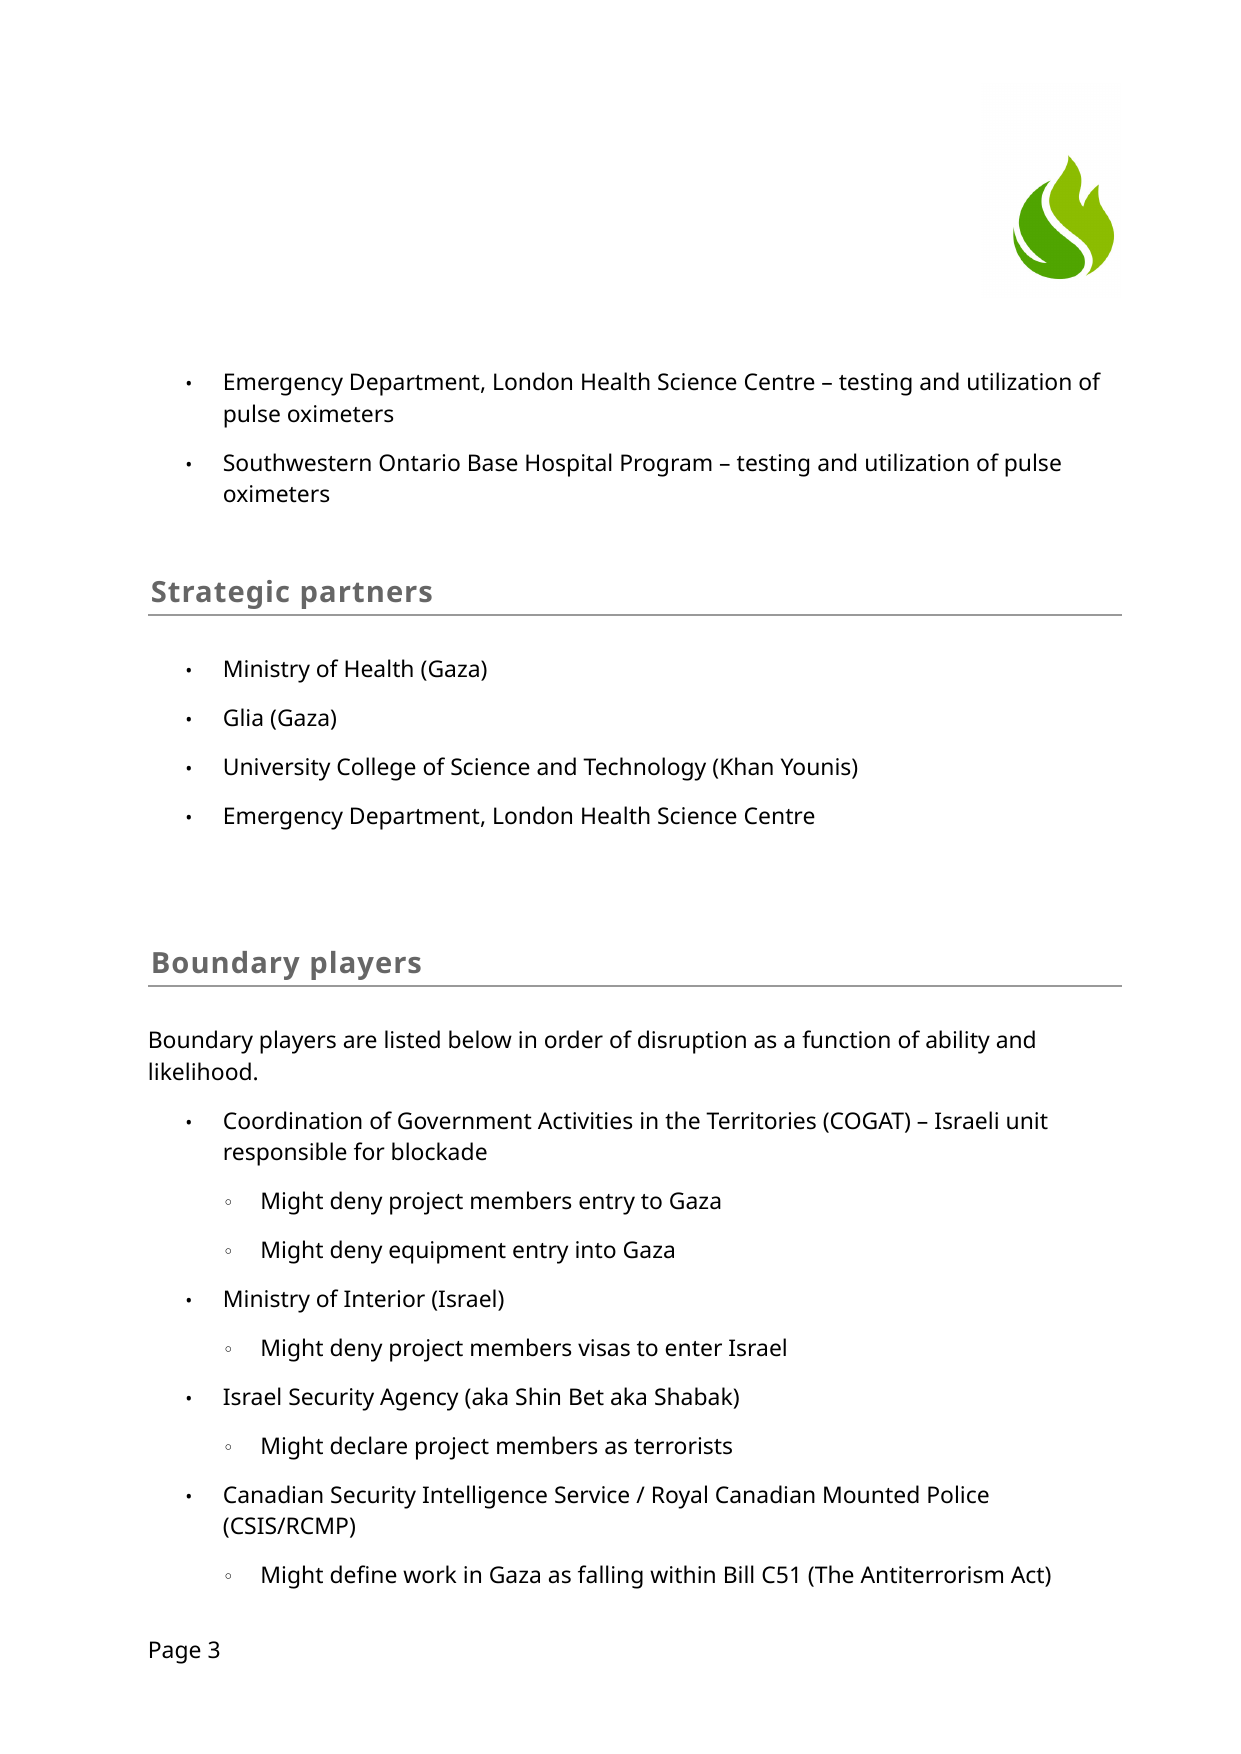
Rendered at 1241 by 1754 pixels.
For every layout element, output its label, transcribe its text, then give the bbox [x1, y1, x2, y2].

list Southwestern Ontario Base Hospital Program – testing and utilization of pulse oximeters [185, 447, 1122, 509]
list Emergency Department, London Health Science Centre – testing and utilization of pulse oximeters [185, 366, 1122, 429]
list Might deny equipment entry into Gaza [223, 1234, 1122, 1265]
list Glia (Gaza) [185, 702, 1122, 733]
list Coordination of Government Activities in the Territories (COGAT) – Israeli unit responsible for blockade [185, 1105, 1122, 1167]
subtitle Boundary players [148, 939, 1122, 985]
list Might declare project members as terrorists [223, 1430, 1122, 1461]
subtitle Strategic partners [148, 568, 1122, 614]
list Ministry of Health (Gaza) [185, 653, 1122, 684]
list Might define work in Gaza as falling within Bill C51 (The Antiterrorism Act) [223, 1559, 1122, 1590]
picture [981, 83, 1026, 298]
list Emergency Department, London Health Science Centre [185, 800, 1122, 831]
list Canadian Security Intelligence Service / Royal Canadian Mounted Police (CSIS/RCMP) [185, 1479, 1122, 1541]
list Ministry of Interior (Israel) [185, 1283, 1122, 1314]
text Boundary players are listed below in order of disruption as a function of ability and likelihood. [148, 1024, 1122, 1087]
list University College of Science and Technology (Khan Younis) [185, 751, 1122, 782]
list Might deny project members entry to Gaza [223, 1185, 1122, 1216]
list Israel Security Agency (aka Shin Bet aka Shabak) [185, 1381, 1122, 1412]
list Might deny project members visas to enter Israel [223, 1332, 1122, 1363]
